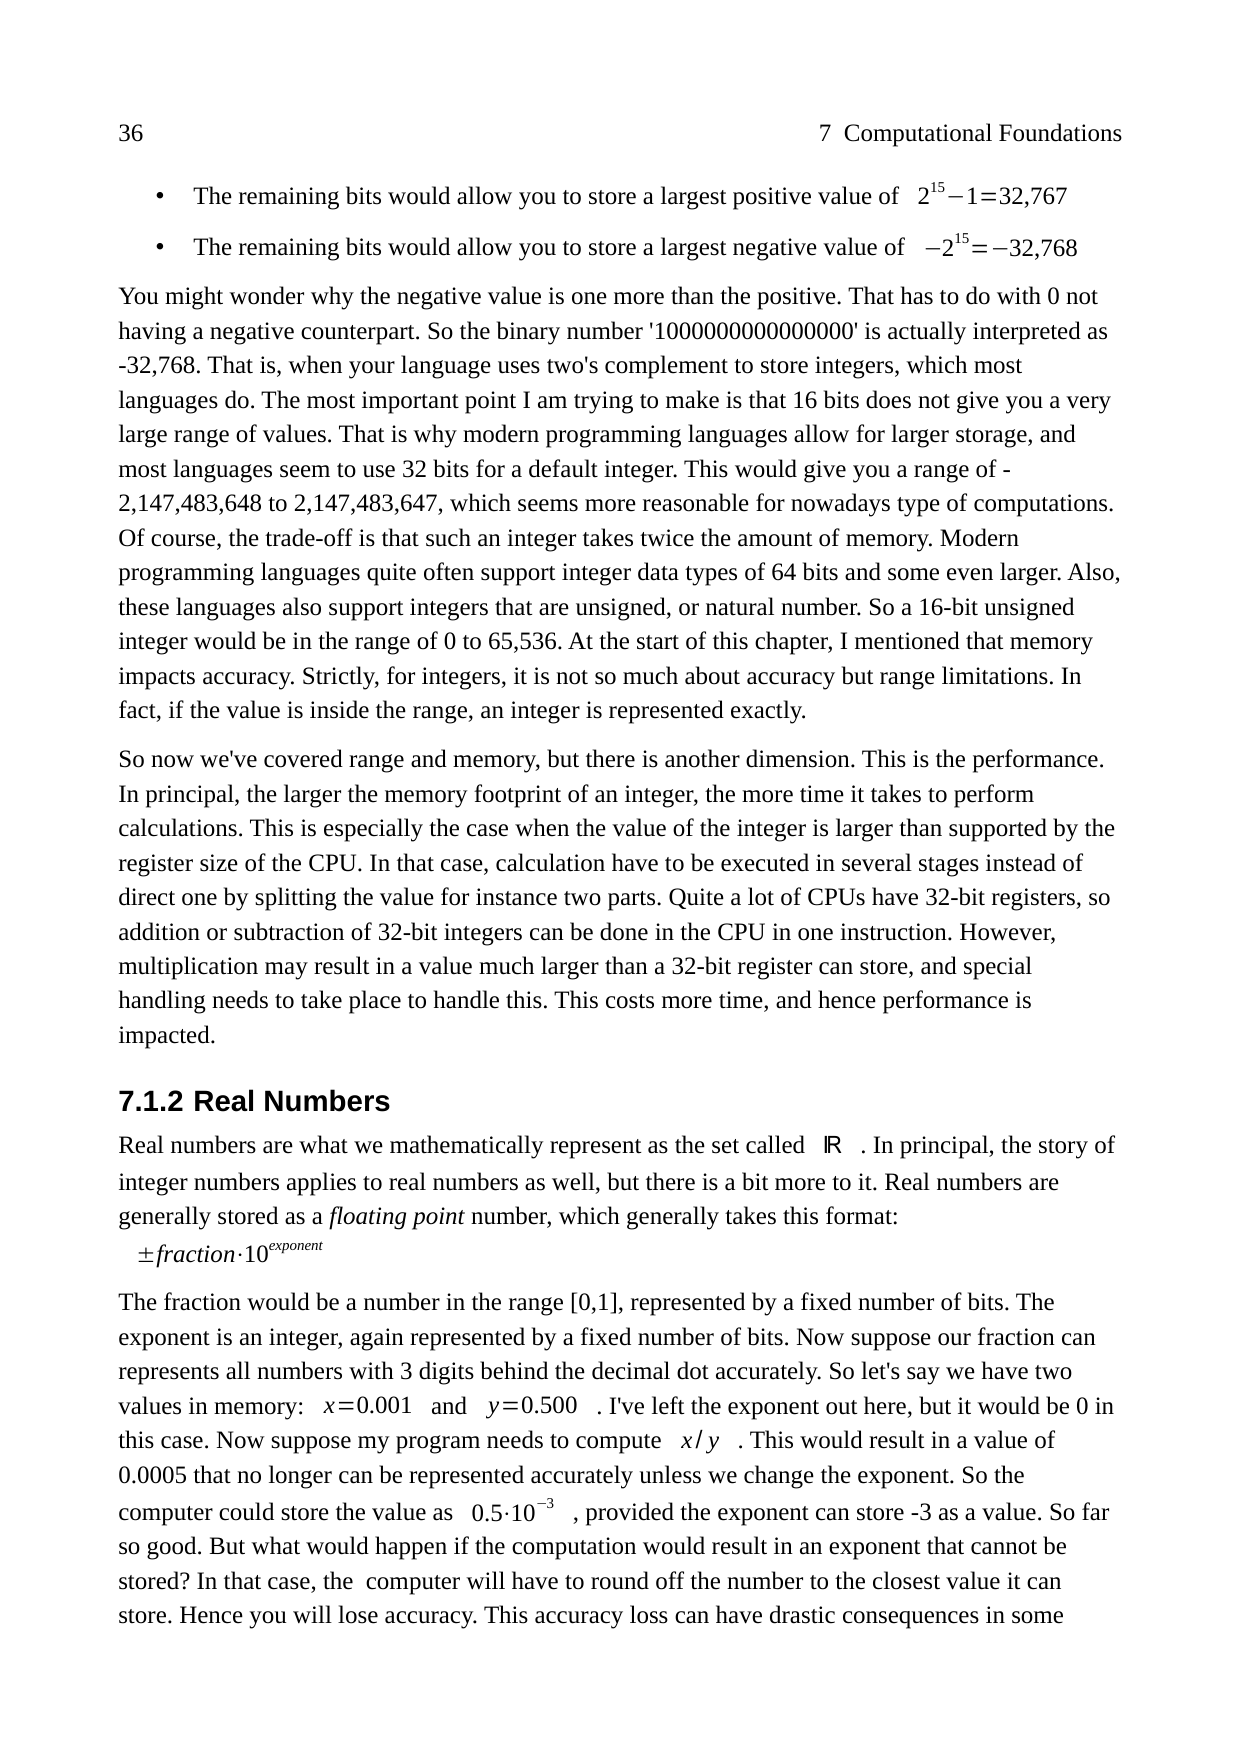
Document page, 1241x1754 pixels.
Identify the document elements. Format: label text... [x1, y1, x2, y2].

subtitle Real Numbers [118, 1084, 1122, 1117]
list The remaining bits would allow you to store a largest positive value of [156, 178, 1122, 209]
text You might wonder why the negative value is one more than the positive. That has to do with 0 not having a negative counterpart. So the binary number '1000000000000000' is actually interpreted as -32,768. That is, when your language uses two's complement to store integers, which most languages do. The most important point I am trying to make is that 16 bits does not give you a very large range of values. That is why modern programming languages allow for larger storage, and most languages seem to use 32 bits for a default integer. This would give you a range of -2,147,483,648 to 2,147,483,647, which seems more reasonable for nowadays type of computations. Of course, the trade-off is that such an integer takes twice the amount of memory. Modern programming languages quite often support integer data types of 64 bits and some even larger. Also, these languages also support integers that are unsigned, or natural number. So a 16-bit unsigned integer would be in the range of 0 to 65,536. At the start of this chapter, I mentioned that memory impacts accuracy. Strictly, for integers, it is not so much about accuracy but range limitations. In fact, if the value is inside the range, an integer is represented exactly. [118, 281, 1122, 724]
text Real numbers are what we mathematically represent as the set called. In principal, the story of integer numbers applies to real numbers as well, but there is a bit more to it. Real numbers are generally stored as a floating point number, which generally takes this format: [118, 1130, 1122, 1267]
list The remaining bits would allow you to store a largest negative value of [156, 230, 1122, 261]
text So now we've covered range and memory, but there is another dimension. This is the performance. In principal, the larger the memory footprint of an integer, the more time it takes to perform calculations. This is especially the case when the value of the integer is larger than supported by the register size of the CPU. In that case, calculation have to be executed in several stages instead of direct one by splitting the value for instance two parts. Quite a lot of CPUs have 32-bit registers, so addition or subtraction of 32-bit integers can be done in the CPU in one instruction. However, multiplication may result in a value much larger than a 32-bit register can store, and special handling needs to take place to handle this. This costs more time, and hence performance is impacted. [118, 744, 1122, 1049]
text The fraction would be a number in the range [0,1], represented by a fixed number of bits. The exponent is an integer, again represented by a fixed number of bits. Now suppose our fraction can represents all numbers with 3 digits behind the decimal dot accurately. So let's say we have two values in memory:and. I've left the exponent out here, but it would be 0 in this case. Now suppose my program needs to compute. This would result in a value of 0.0005 that no longer can be represented accurately unless we change the exponent. So the computer could store the value as, provided the exponent can store -3 as a value. So far so good. But what would happen if the computation would result in an exponent that cannot be stored? In that case, the computer will have to round off the number to the closest value it can store. Hence you will lose accuracy. This accuracy loss can have drastic consequences in some situations. Suppose you want to add a very small number to a very large number, like+. In order for a computer to add these values, it has to recompute each value so they both have the same exponent. Then it has to add both fraction's. Usually, it recomputes the smallest number to a value with the same exponent as the largest. However, in this example, the fraction would become way to small and would result in a value being 0. So although we add two different values, the end result will be no different than the largest value of the two. So if you need to add a sequence of floating point values, it is wise to sort them from small to large first and then add them, smallest to largest. This will make the end value as accurate as possible. [118, 1287, 1122, 1629]
